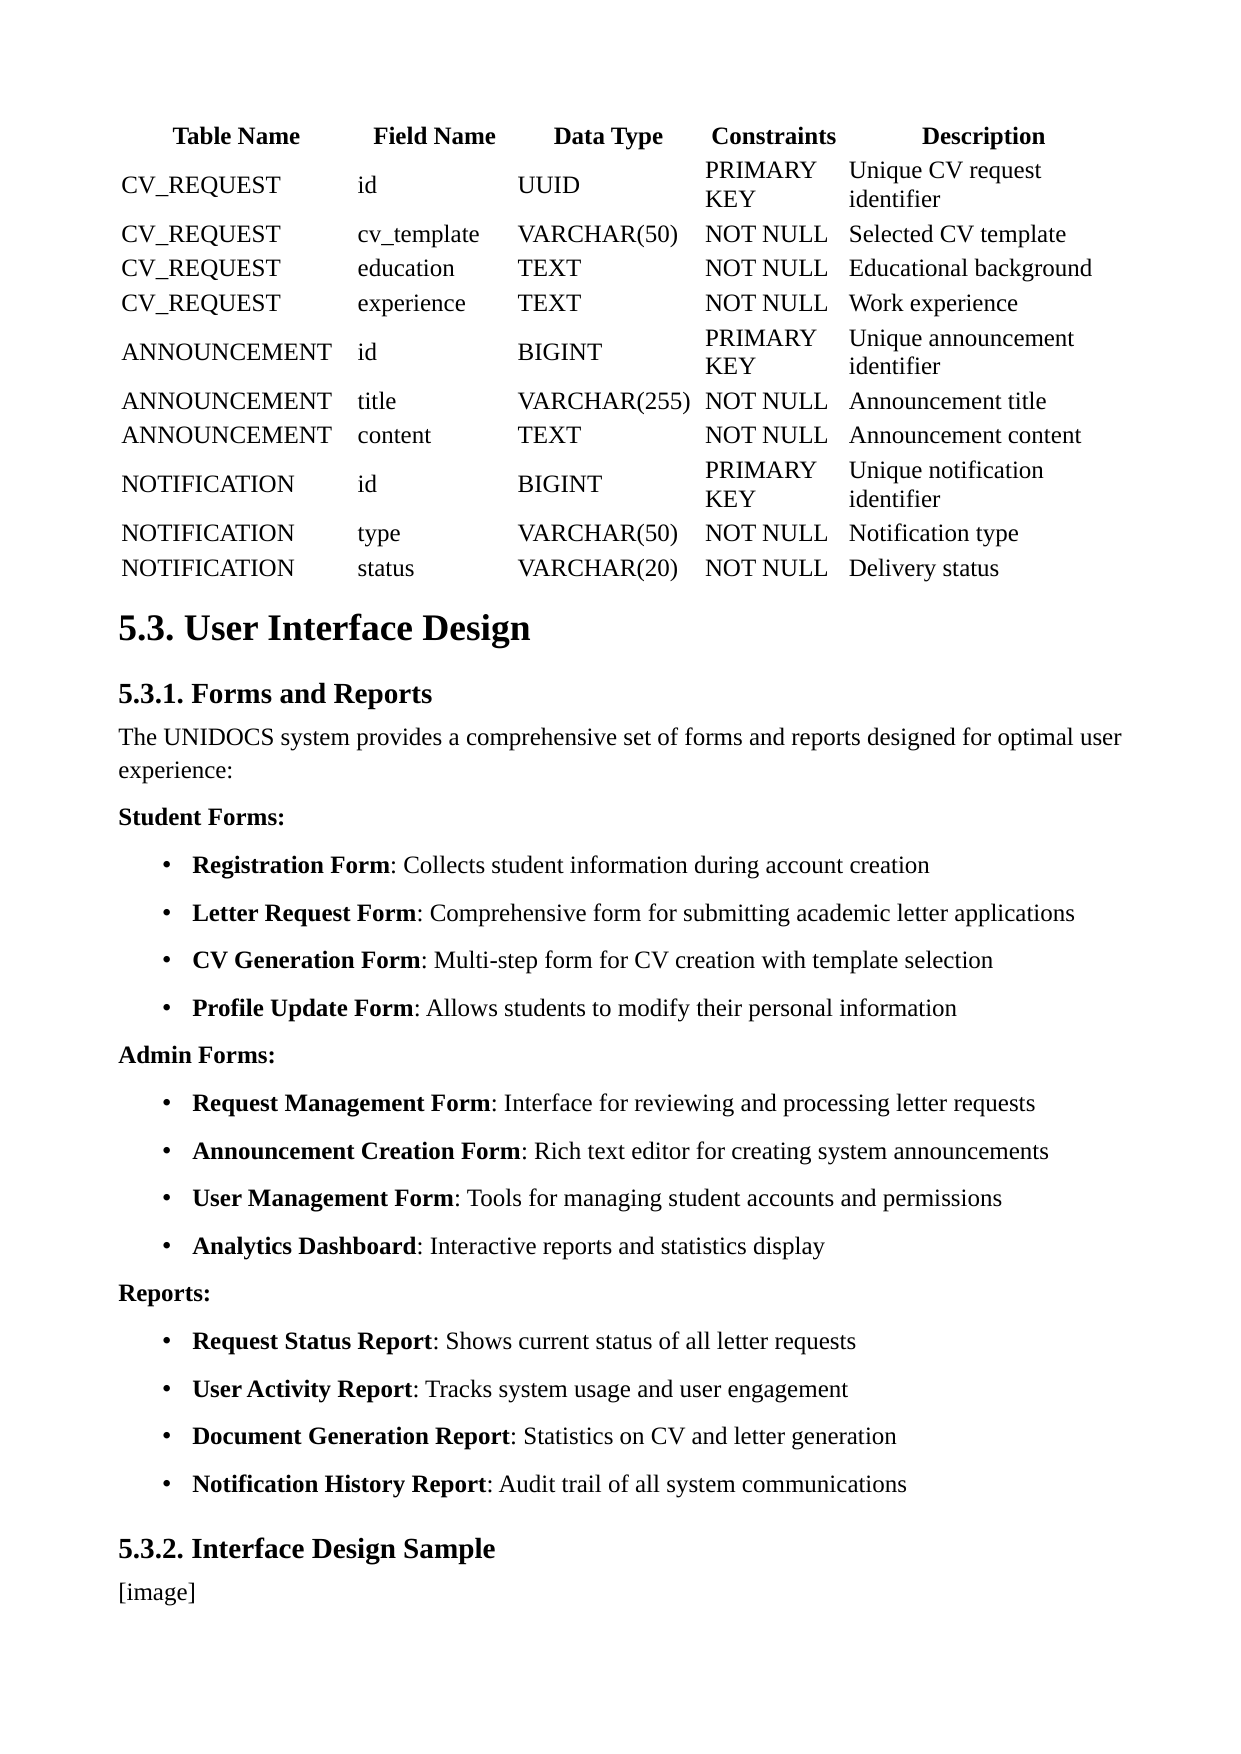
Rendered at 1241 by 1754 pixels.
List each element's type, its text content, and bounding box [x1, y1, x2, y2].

table_cell ANNOUNCEMENT [118, 383, 354, 418]
table_cell NOTIFICATION [118, 550, 354, 585]
text Reports: [118, 1278, 1122, 1307]
table_cell id [355, 320, 514, 383]
table_cell id [355, 452, 514, 516]
list User Management Form: Tools for managing student accounts and permissions [162, 1183, 1122, 1212]
table_cell TEXT [515, 418, 702, 452]
table_cell CV_REQUEST [118, 216, 354, 251]
text [image] [118, 1577, 1122, 1606]
table_cell Selected CV template [846, 216, 1121, 251]
table_header Table Name [118, 118, 354, 153]
table_cell Unique CV request identifier [846, 153, 1121, 216]
table_cell status [355, 550, 514, 585]
table_cell PRIMARY KEY [702, 452, 846, 516]
table_cell Notification type [846, 516, 1121, 550]
table_cell TEXT [515, 251, 702, 285]
table_cell education [355, 251, 514, 285]
table_cell Work experience [846, 285, 1121, 320]
table_cell Unique announcement identifier [846, 320, 1121, 383]
table_cell id [355, 153, 514, 216]
table_cell PRIMARY KEY [702, 320, 846, 383]
list Notification History Report: Audit trail of all system communications [162, 1469, 1122, 1498]
table_cell Announcement title [846, 383, 1121, 418]
table_cell cv_template [355, 216, 514, 251]
table_cell content [355, 418, 514, 452]
table_cell NOT NULL [702, 216, 846, 251]
text Admin Forms: [118, 1041, 1122, 1069]
table_cell CV_REQUEST [118, 251, 354, 285]
table_header Data Type [515, 118, 702, 153]
table_cell Unique notification identifier [846, 452, 1121, 516]
table_cell Educational background [846, 251, 1121, 285]
list Document Generation Report: Statistics on CV and letter generation [162, 1421, 1122, 1450]
table_cell VARCHAR(50) [515, 516, 702, 550]
table_cell Announcement content [846, 418, 1121, 452]
text The UNIDOCS system provides a comprehensive set of forms and reports designed for optimal user experience: [118, 722, 1122, 784]
table_cell BIGINT [515, 452, 702, 516]
table_header Constraints [702, 118, 846, 153]
table_cell VARCHAR(20) [515, 550, 702, 585]
list Analytics Dashboard: Interactive reports and statistics display [162, 1231, 1122, 1260]
table_cell UUID [515, 153, 702, 216]
list Letter Request Form: Comprehensive form for submitting academic letter applications [162, 898, 1122, 926]
table_cell title [355, 383, 514, 418]
table_cell CV_REQUEST [118, 285, 354, 320]
table_cell CV_REQUEST [118, 153, 354, 216]
table_cell PRIMARY KEY [702, 153, 846, 216]
list Registration Form: Collects student information during account creation [162, 850, 1122, 879]
table_cell VARCHAR(50) [515, 216, 702, 251]
table_cell NOT NULL [702, 550, 846, 585]
list Announcement Creation Form: Rich text editor for creating system announcements [162, 1136, 1122, 1164]
table_cell BIGINT [515, 320, 702, 383]
table_header Field Name [355, 118, 514, 153]
table_cell experience [355, 285, 514, 320]
table_cell ANNOUNCEMENT [118, 320, 354, 383]
list User Activity Report: Tracks system usage and user engagement [162, 1374, 1122, 1402]
list Request Management Form: Interface for reviewing and processing letter requests [162, 1088, 1122, 1117]
table_cell NOT NULL [702, 285, 846, 320]
subtitle 5.3.1. Forms and Reports [118, 676, 1122, 709]
subtitle 5.3.2. Interface Design Sample [118, 1531, 1122, 1565]
table_cell NOT NULL [702, 418, 846, 452]
table_cell NOTIFICATION [118, 516, 354, 550]
table_cell NOT NULL [702, 383, 846, 418]
table_cell Delivery status [846, 550, 1121, 585]
table_cell NOT NULL [702, 516, 846, 550]
table_header Description [846, 118, 1121, 153]
table_cell NOT NULL [702, 251, 846, 285]
list CV Generation Form: Multi-step form for CV creation with template selection [162, 945, 1122, 974]
subtitle 5.3. User Interface Design [118, 606, 1122, 649]
table_cell TEXT [515, 285, 702, 320]
list Request Status Report: Shows current status of all letter requests [162, 1326, 1122, 1355]
list Profile Update Form: Allows students to modify their personal information [162, 993, 1122, 1022]
text Student Forms: [118, 802, 1122, 831]
table_cell ANNOUNCEMENT [118, 418, 354, 452]
table_cell VARCHAR(255) [515, 383, 702, 418]
table_cell type [355, 516, 514, 550]
table_cell NOTIFICATION [118, 452, 354, 516]
